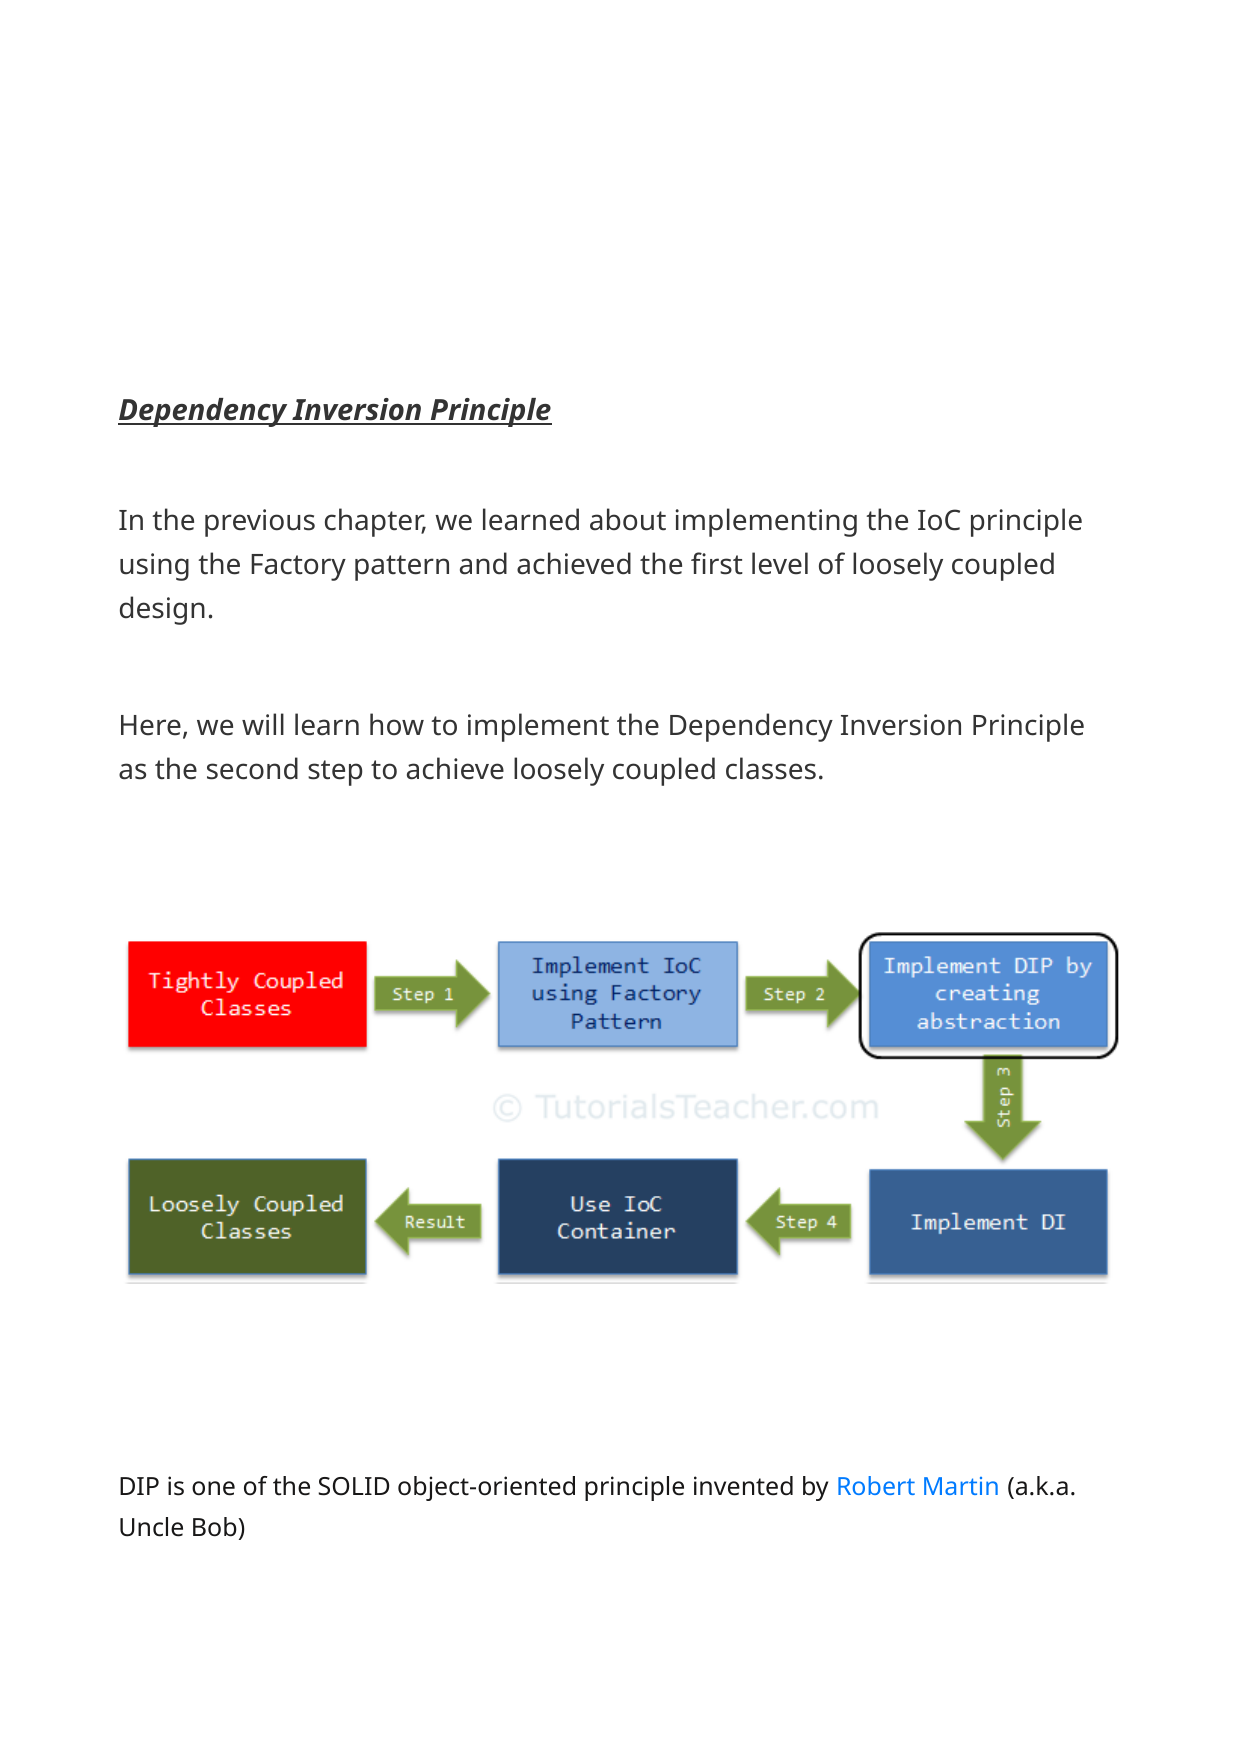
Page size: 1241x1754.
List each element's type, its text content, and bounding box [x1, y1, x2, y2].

text Here, we will learn how to implement the Dependency Inversion Principle as the second step to achieve loosely coupled classes. [118, 705, 1122, 788]
picture [118, 925, 1123, 1284]
text In the previous chapter, we learned about implementing the IoC principle using the Factory pattern and achieved the first level of loosely coupled design. [118, 500, 1122, 626]
text DIP is one of the SOLID object-oriented principle invented by Robert Martin (a.k.a. Uncle Bob) [118, 1466, 1122, 1543]
subtitle Dependency Inversion Principle [118, 389, 1122, 429]
